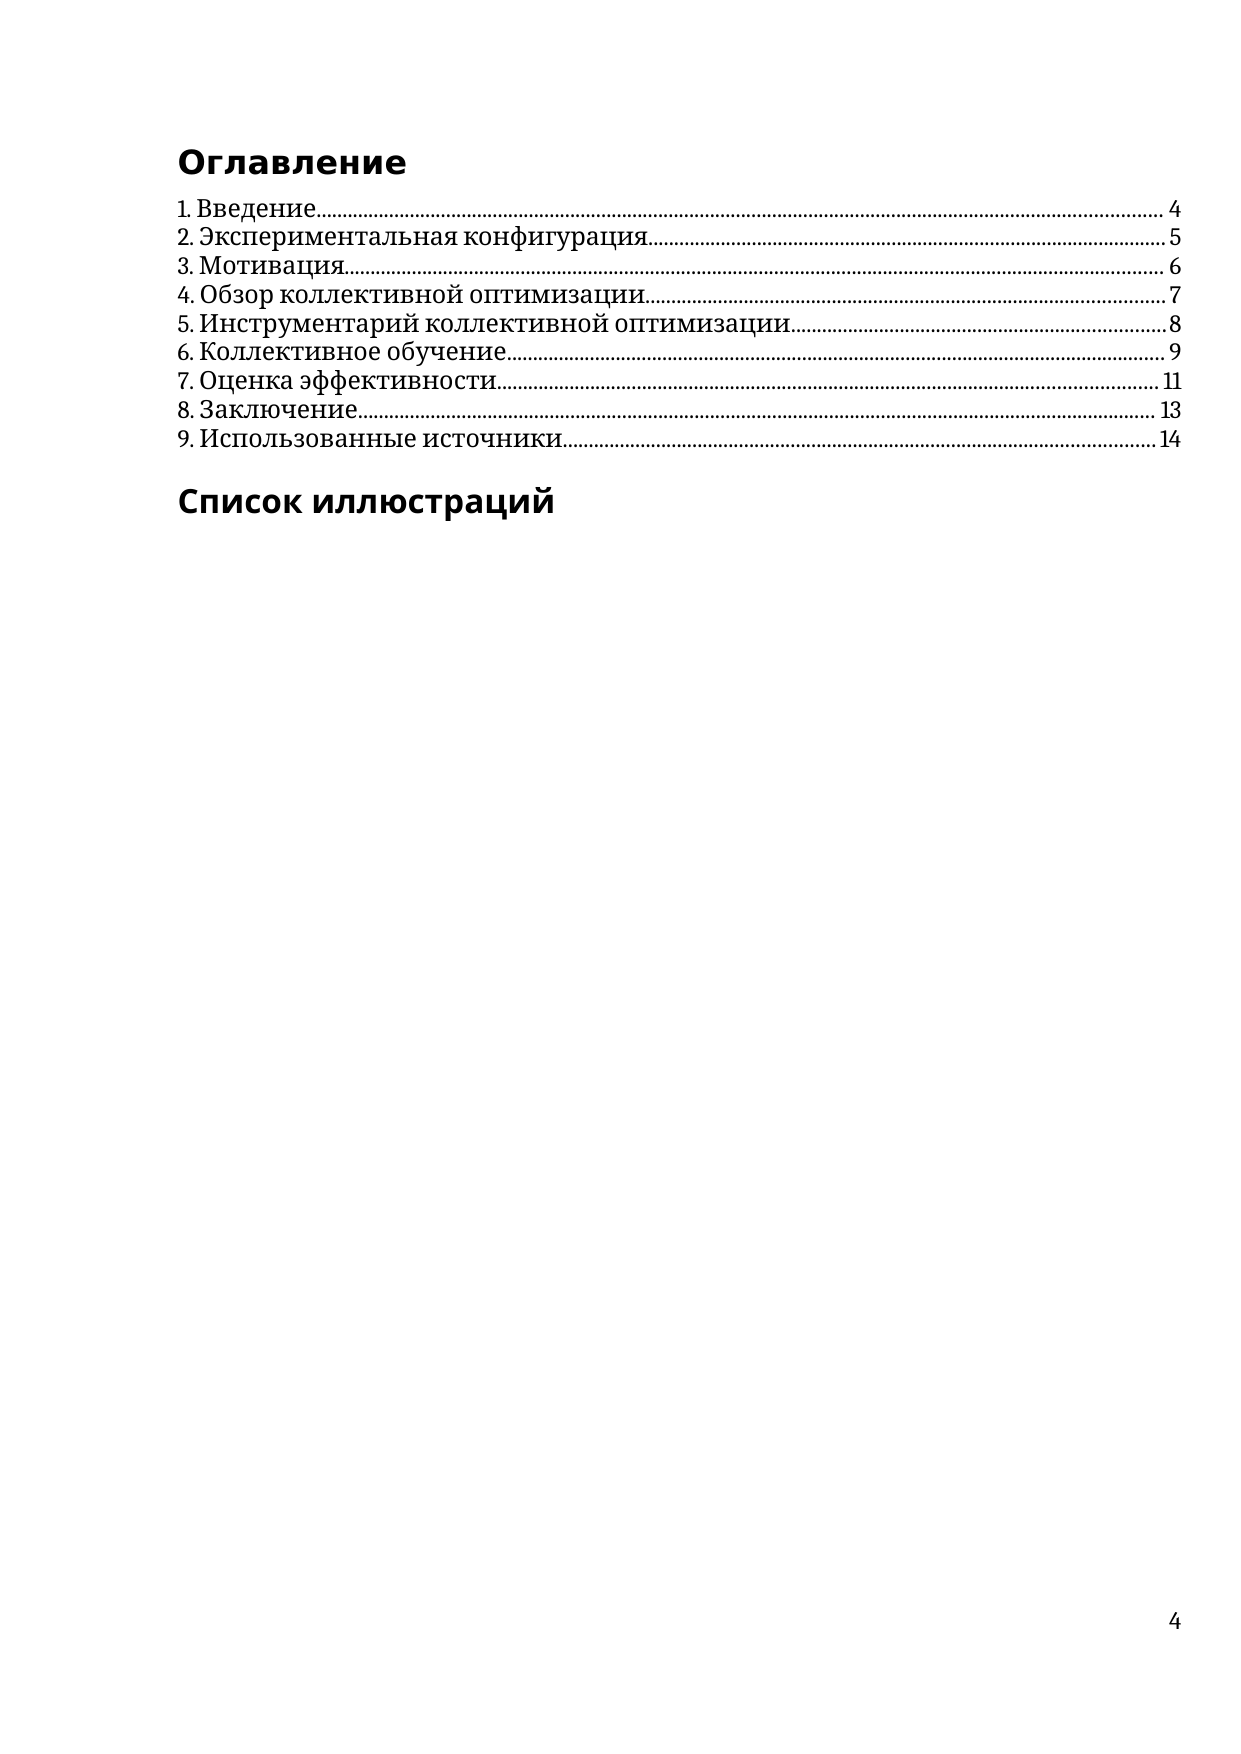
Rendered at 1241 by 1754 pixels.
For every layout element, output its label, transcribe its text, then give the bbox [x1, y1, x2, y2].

text 2. Экспериментальная конфигурация 5 [177, 223, 1181, 252]
subtitle Список иллюстраций [177, 478, 1181, 524]
subtitle Оглавление [177, 143, 1181, 182]
text 9. Использованные источники 14 [177, 424, 1181, 453]
text 6. Коллективное обучение 9 [177, 338, 1181, 367]
text 8. Заключение 13 [177, 396, 1181, 424]
text 5. Инструментарий коллективной оптимизации 8 [177, 309, 1181, 338]
text 4. Обзор коллективной оптимизации 7 [177, 281, 1181, 309]
text 3. Мотивация 6 [177, 252, 1181, 281]
text 7. Оценка эффективности 11 [177, 367, 1181, 396]
text 1. Введение 4 [177, 194, 1181, 223]
